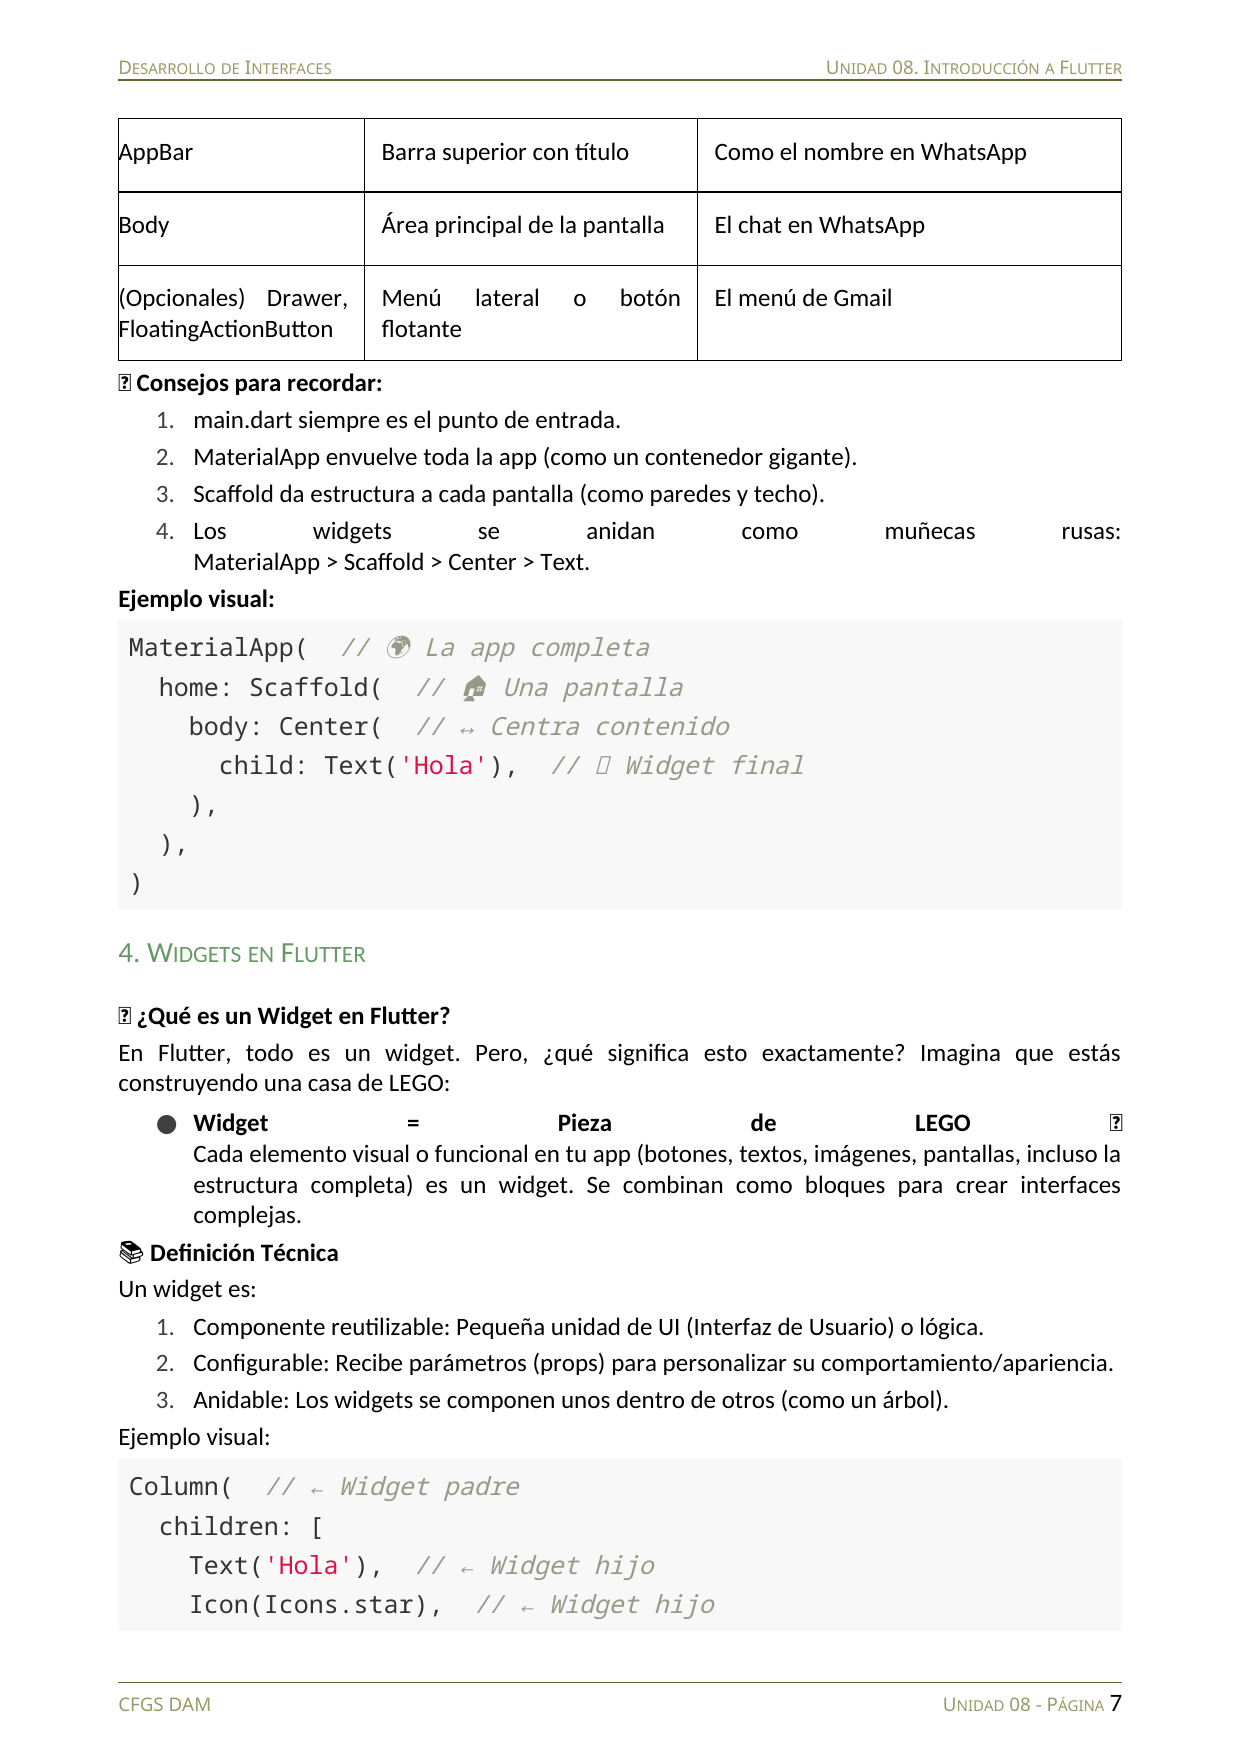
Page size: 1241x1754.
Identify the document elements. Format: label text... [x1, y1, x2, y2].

text Ejemplo visual: [118, 583, 1122, 613]
text 🧩 ¿Qué es un Widget en Flutter? [118, 1000, 1122, 1031]
table_cell Área principal de la pantalla [365, 193, 697, 265]
table_cell AppBar [119, 119, 364, 191]
table_cell (Opcionales) Drawer, FloatingActionButton [119, 266, 364, 360]
list Scaffold da estructura a cada pantalla (como paredes y techo). [156, 478, 1122, 509]
text 📚 Definición Técnica [118, 1237, 1122, 1267]
list Los widgets se anidan como muñecas rusas: MaterialApp > Scaffold > Center > Text. [156, 515, 1122, 576]
table_cell Como el nombre en WhatsApp [698, 119, 1121, 191]
table_cell El menú de Gmail [698, 266, 1121, 360]
text 💡 Consejos para recordar: [118, 367, 1122, 398]
text Ejemplo visual: [118, 1422, 1122, 1452]
table_cell Barra superior con título [365, 119, 697, 191]
list Configurable: Recibe parámetros (props) para personalizar su comportamiento/apariencia. [156, 1348, 1122, 1378]
text En Flutter, todo es un widget. Pero, ¿qué significa esto exactamente? Imagina que estás construyendo una casa de LEGO: [118, 1037, 1122, 1098]
table_header MaterialApp( // 🌍 La app completa home: Scaffold( // 🏠 Una pantalla body: Center( // ↔️ Centra contenido child: Text('Hola'), // 📝 Widget final ), ), ) [118, 620, 1122, 909]
table_cell Body [119, 193, 364, 265]
table_cell El chat en WhatsApp [698, 193, 1121, 265]
list Anidable: Los widgets se componen unos dentro de otros (como un árbol). [156, 1384, 1122, 1415]
list Widget = Pieza de LEGO 🧱 Cada elemento visual o funcional en tu app (botones, textos, imágenes, pantallas, incluso la estructura completa) es un widget. Se combinan como bloques para crear interfaces complejas. [156, 1104, 1122, 1230]
table_header Column( // ← Widget padre children: [ Text('Hola'), // ← Widget hijo Icon(Icons.star), // ← Widget hijo [118, 1459, 1122, 1631]
list main.dart siempre es el punto de entrada. [156, 404, 1122, 435]
table_cell Menú lateral o botón flotante [365, 266, 697, 360]
list Componente reutilizable: Pequeña unidad de UI (Interfaz de Usuario) o lógica. [156, 1311, 1122, 1341]
text Un widget es: [118, 1274, 1122, 1304]
subtitle 4. Widgets en Flutter [118, 934, 1122, 970]
list MaterialApp envuelve toda la app (como un contenedor gigante). [156, 441, 1122, 472]
